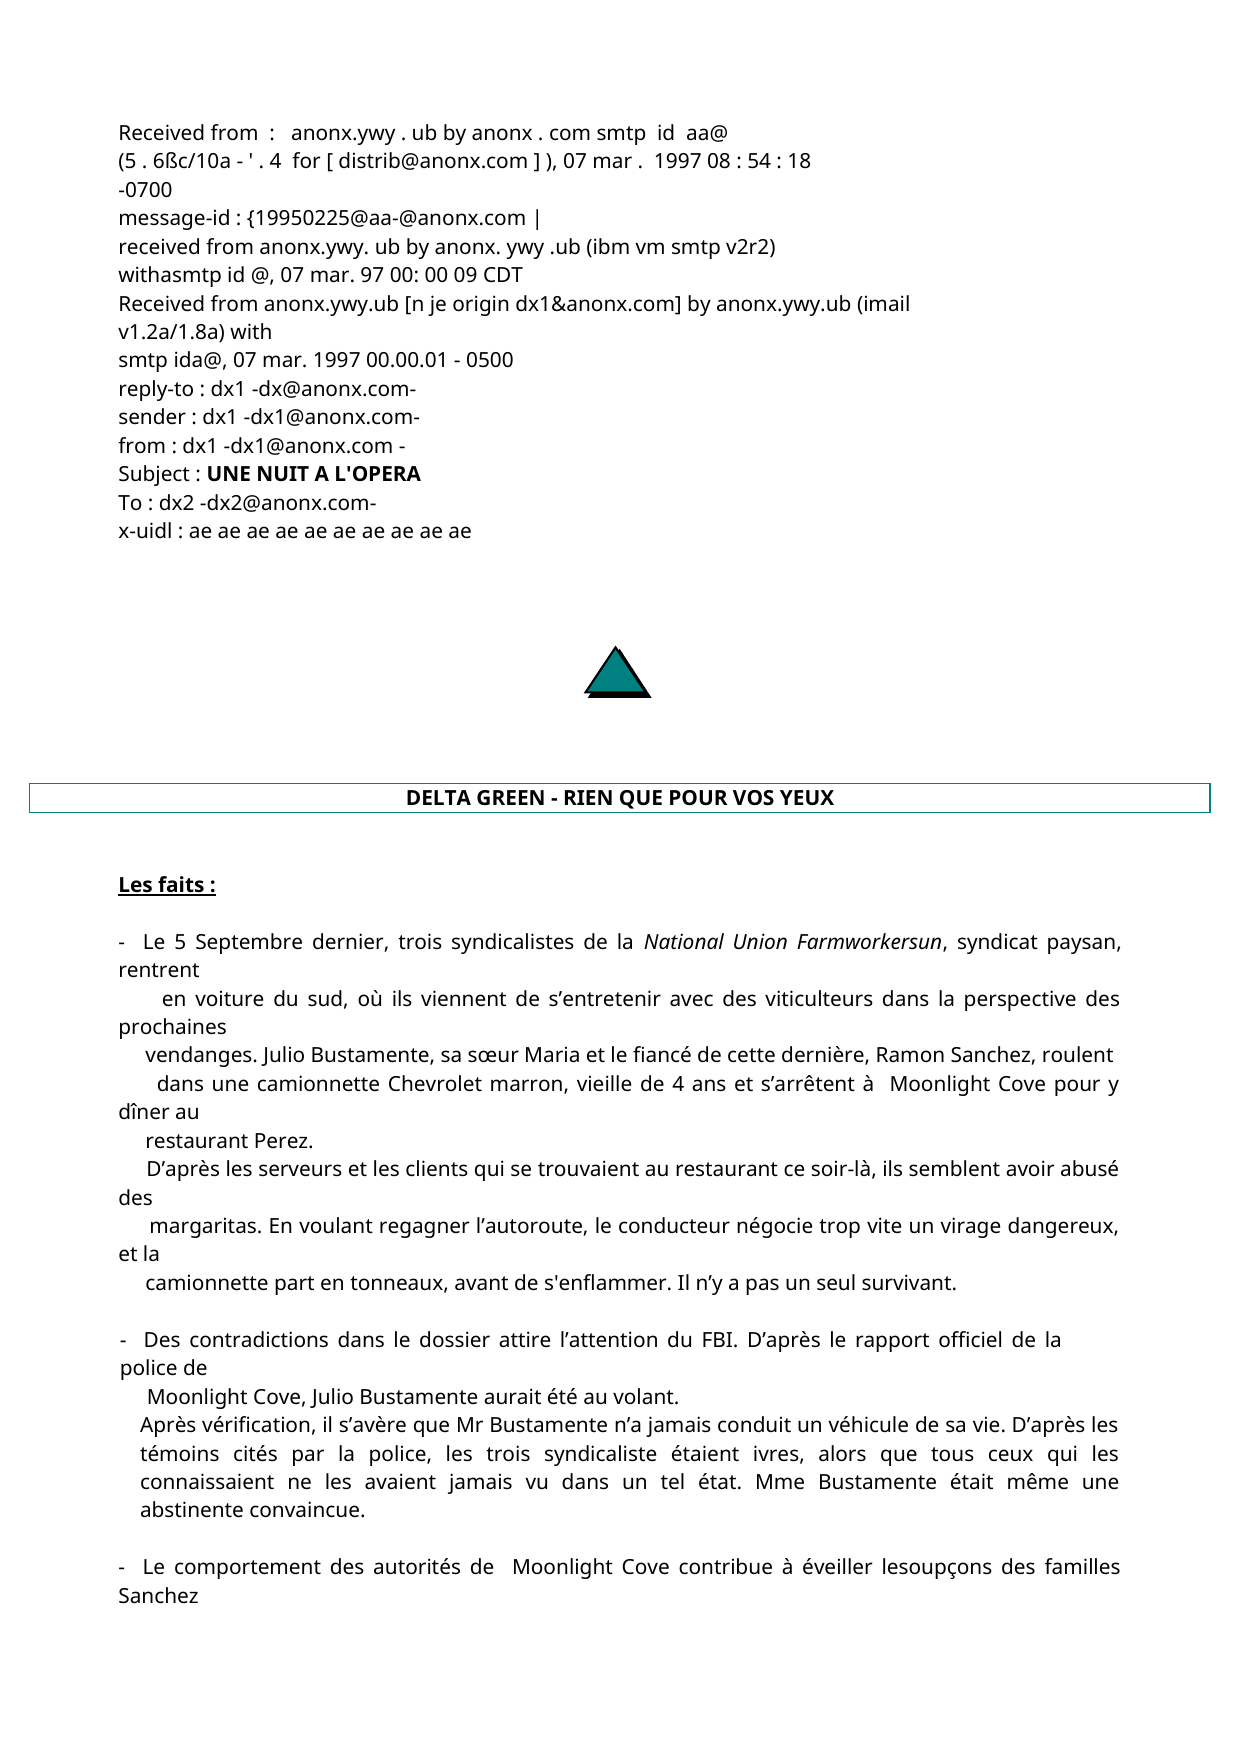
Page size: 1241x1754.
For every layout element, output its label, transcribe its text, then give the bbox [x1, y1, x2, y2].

text - Des contradictions dans le dossier attire l’attention du FBI. D’après le rapport officiel de la police de [119, 1325, 1063, 1382]
text D’après les serveurs et les clients qui se trouvaient au restaurant ce soir-là, ils semblent avoir abusé des [118, 1154, 1122, 1211]
text vendanges. Julio Bustamente, sa sœur Maria et le fiancé de cette dernière, Ramon Sanchez, roulent [118, 1041, 1122, 1069]
text en voiture du sud, où ils viennent de s’entretenir avec des viticulteurs dans la perspective des prochaines [118, 984, 1122, 1041]
text message-id : {19950225@aa-@anonx.com | [118, 203, 1063, 232]
text reply-to : dx1 -dx@anonx.com- [118, 374, 1063, 402]
text withasmtp id @, 07 mar. 97 00: 00 09 CDT [118, 260, 1063, 289]
text (5 . 6ßc/10a - ' . 4 for [ distrib@anonx.com ] ), 07 mar . 1997 08 : 54 : 18 [118, 147, 1063, 175]
text smtp ida@, 07 mar. 1997 00.00.01 - 0500 [118, 346, 1063, 374]
text Received from anonx.ywy.ub [n je origin dx1&anonx.com] by anonx.ywy.ub (imail [118, 289, 1063, 317]
text Subject : UNE NUIT A L'OPERA [118, 459, 1063, 488]
text - Le 5 Septembre dernier, trois syndicalistes de la National Union Farmworkersun, syndicat paysan, rentrent [118, 927, 1122, 984]
text To : dx2 -dx2@anonx.com- [118, 488, 1063, 516]
text x-uidl : ae ae ae ae ae ae ae ae ae ae [118, 516, 1063, 545]
text Les faits : [118, 870, 1063, 898]
text Après vérification, il s’avère que Mr Bustamente n’a jamais conduit un véhicule de sa vie. D’après les témoins cités par la police, les trois syndicaliste étaient ivres, alors que tous ceux qui les connaissaient ne les avaient jamais vu dans un tel état. Mme Bustamente était même une abstinente convaincue. [140, 1410, 1121, 1524]
text - Le comportement des autorités de Moonlight Cove contribue à éveiller lesoupçons des familles Sanchez [118, 1552, 1122, 1609]
text margaritas. En voulant regagner l’autoroute, le conducteur négocie trop vite un virage dangereux, et la [118, 1211, 1122, 1268]
text Received from : anonx.ywy . ub by anonx . com smtp id aa@ [118, 118, 1063, 147]
text sender : dx1 -dx1@anonx.com- [118, 402, 1063, 431]
text restaurant Perez. [118, 1126, 1122, 1154]
text -0700 [118, 175, 1063, 203]
text from : dx1 -dx1@anonx.com - [118, 431, 1063, 459]
table_header DELTA GREEN - RIEN QUE POUR VOS YEUX [30, 784, 1209, 812]
text v1.2a/1.8a) with [118, 317, 1063, 346]
text camionnette part en tonneaux, avant de s'enflammer. Il n’y a pas un seul survivant. [118, 1268, 1122, 1296]
text dans une camionnette Chevrolet marron, vieille de 4 ans et s’arrêtent à Moonlight Cove pour y dîner au [118, 1069, 1122, 1126]
text received from anonx.ywy. ub by anonx. ywy .ub (ibm vm smtp v2r2) [118, 232, 1063, 260]
text Moonlight Cove, Julio Bustamente aurait été au volant. [119, 1382, 1122, 1410]
